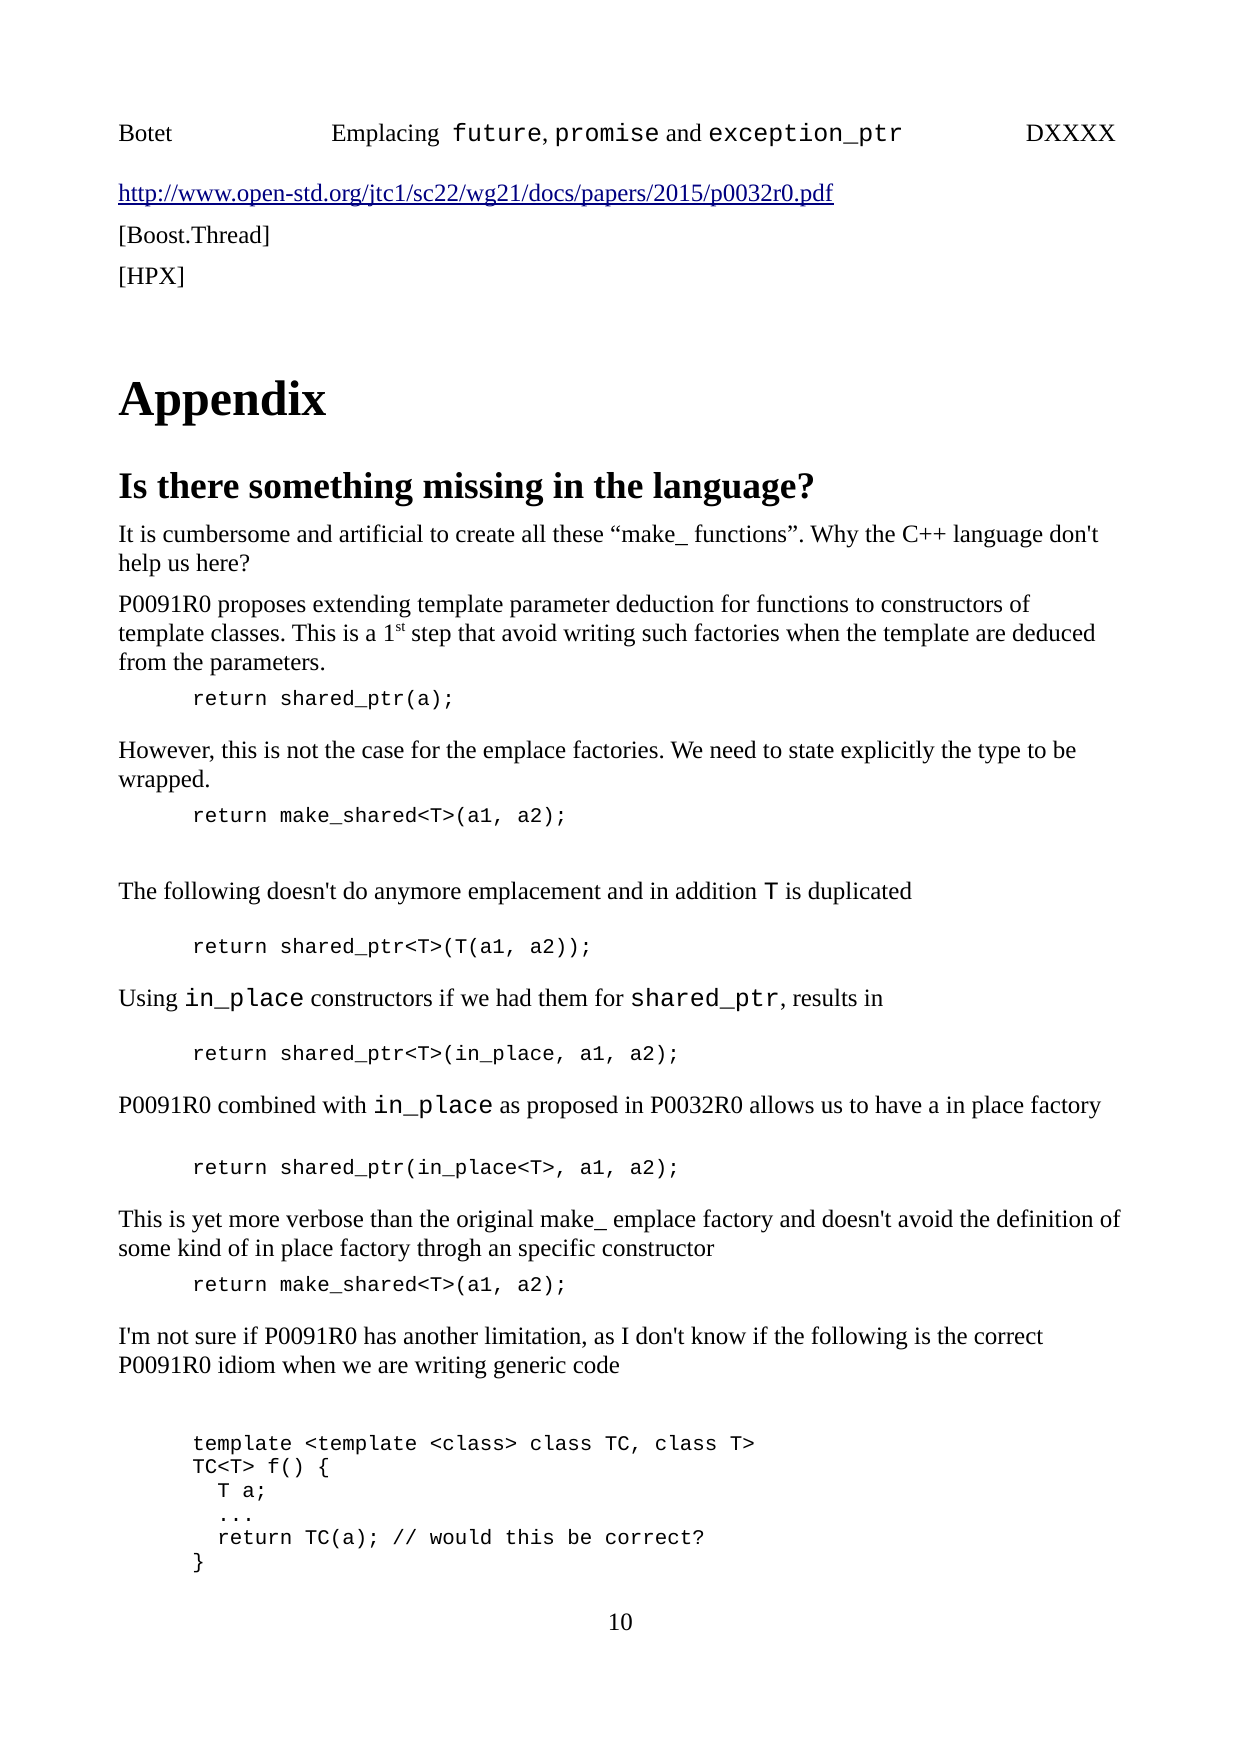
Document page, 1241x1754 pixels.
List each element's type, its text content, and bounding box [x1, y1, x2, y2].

text return shared_ptr(in_place<T>, a1, a2); [192, 1157, 1122, 1180]
text P0091R0 combined with in_place as proposed in P0032R0 allows us to have a in place factory [118, 1090, 1122, 1121]
text return TC(a); // would this be correct? [192, 1527, 1122, 1551]
text return make_shared<T>(a1, a2); [192, 1274, 1122, 1298]
text P0091R0 proposes extending template parameter deduction for functions to constructors of template classes. This is a 1st step that avoid writing such factories when the template are deduced from the parameters. [118, 589, 1122, 675]
text return shared_ptr(a); [192, 688, 1122, 711]
text It is cumbersome and artificial to create all these “make_ functions”. Why the C++ language don't help us here? [118, 519, 1122, 577]
text [HPX] [118, 261, 1122, 290]
subtitle Is there something missing in the language? [118, 463, 1122, 507]
text T a; [192, 1480, 1122, 1503]
text [Boost.Thread] [118, 220, 1122, 248]
text http://www.open-std.org/jtc1/sc22/wg21/docs/papers/2015/p0032r0.pdf [118, 178, 1122, 207]
text Using in_place constructors if we had them for shared_ptr, results in [118, 983, 1122, 1014]
text This is yet more verbose than the original make_ emplace factory and doesn't avoid the definition of some kind of in place factory throgh an specific constructor [118, 1204, 1122, 1262]
text template <template <class> class TC, class T> [192, 1433, 1122, 1456]
text I'm not sure if P0091R0 has another limitation, as I don't know if the following is the correct P0091R0 idiom when we are writing generic code [118, 1321, 1122, 1379]
text ... [192, 1503, 1122, 1527]
text However, this is not the case for the emplace factories. We need to state explicitly the type to be wrapped. [118, 735, 1122, 793]
text return shared_ptr<T>(in_place, a1, a2); [192, 1042, 1122, 1066]
subtitle Appendix [118, 368, 1122, 426]
text return make_shared<T>(a1, a2); [192, 805, 1122, 829]
text TC<T> f() { [192, 1456, 1122, 1480]
text The following doesn't do anymore emplacement and in addition T is duplicated [118, 876, 1122, 907]
text } [192, 1551, 1122, 1574]
text return shared_ptr<T>(T(a1, a2)); [192, 936, 1122, 959]
